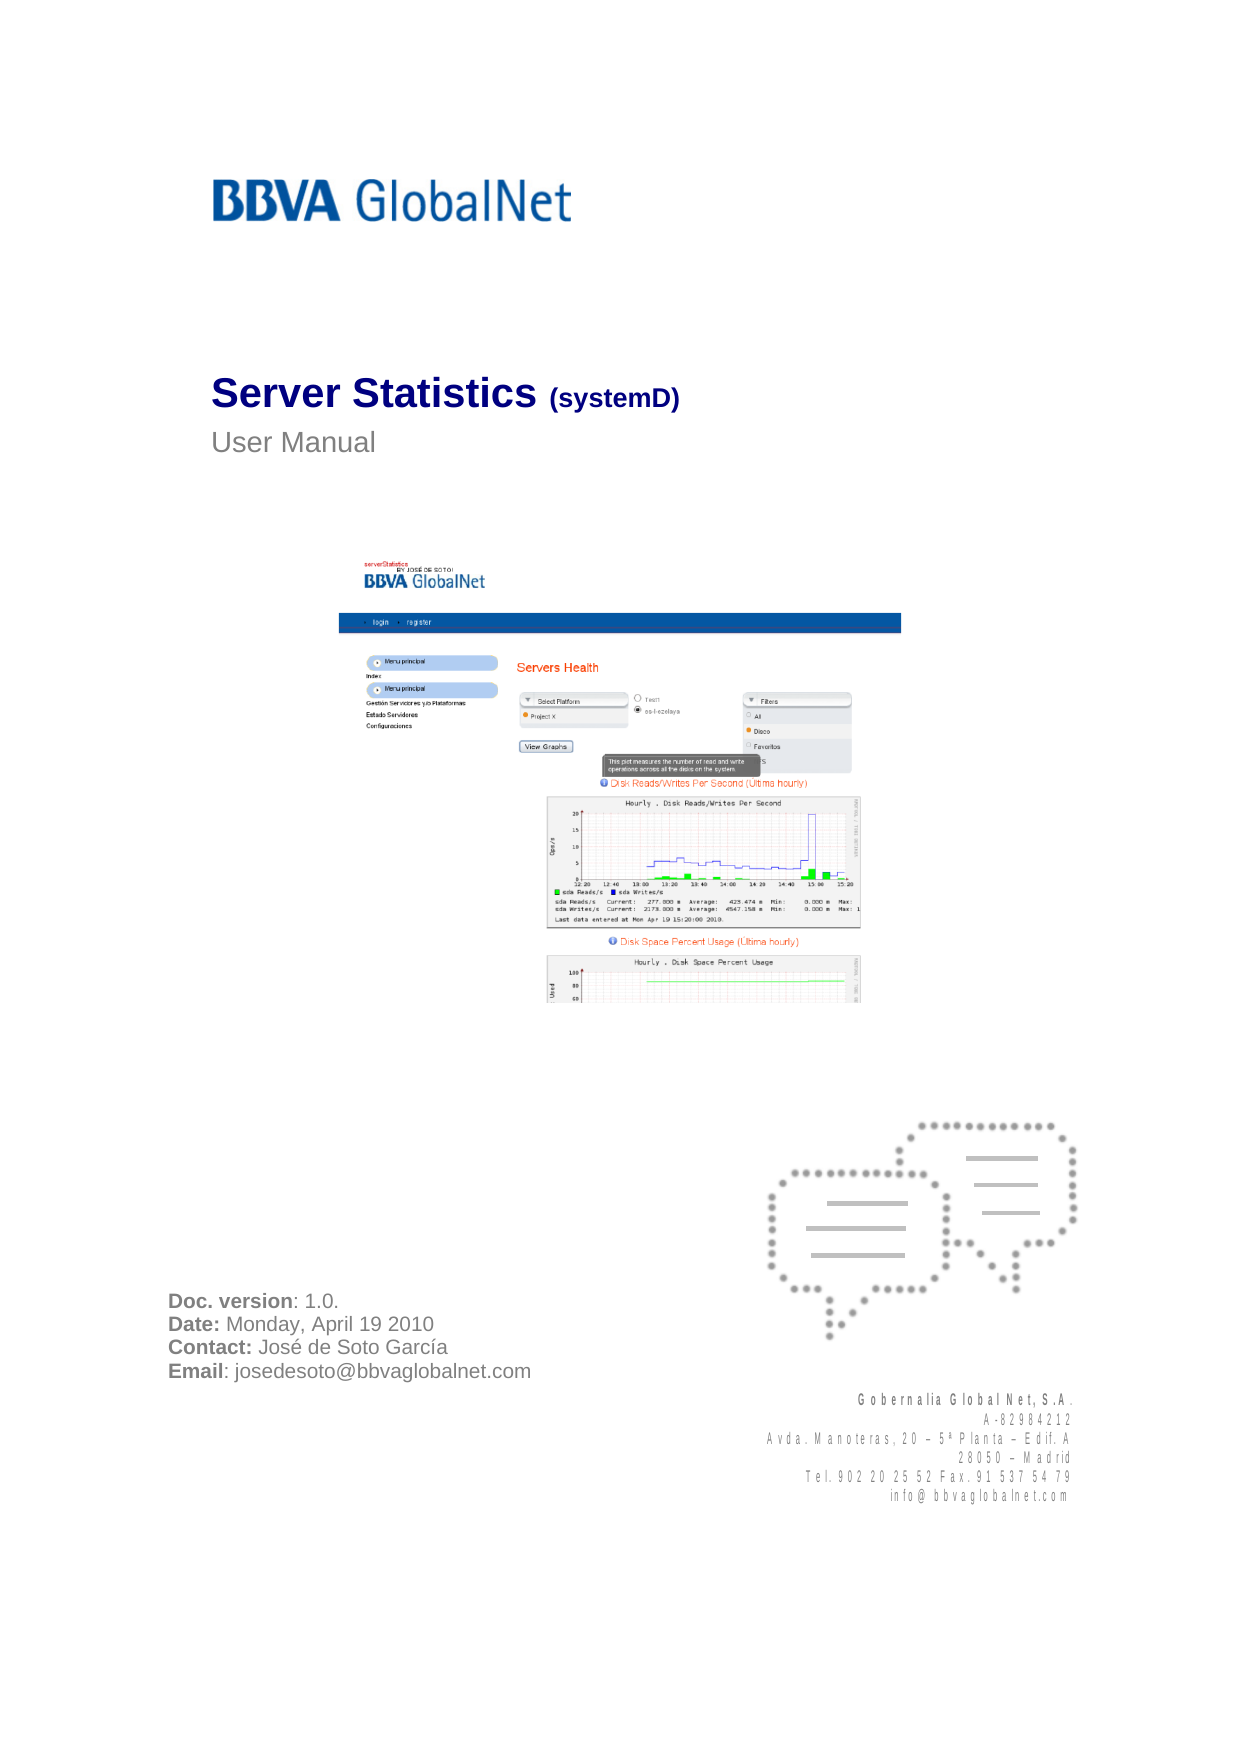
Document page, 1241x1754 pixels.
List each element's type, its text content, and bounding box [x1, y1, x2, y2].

text Server Statistics (systemD) [211, 369, 882, 416]
text Doc. version: 1.0. [168, 1289, 746, 1313]
text Contact: José de Soto García [168, 1336, 1087, 1359]
picture [338, 561, 902, 1003]
text User Manual [211, 426, 882, 459]
text Date: Monday, April 19 2010 [168, 1313, 746, 1336]
text Email: josedesoto@bbvaglobalnet.com [168, 1359, 1087, 1382]
